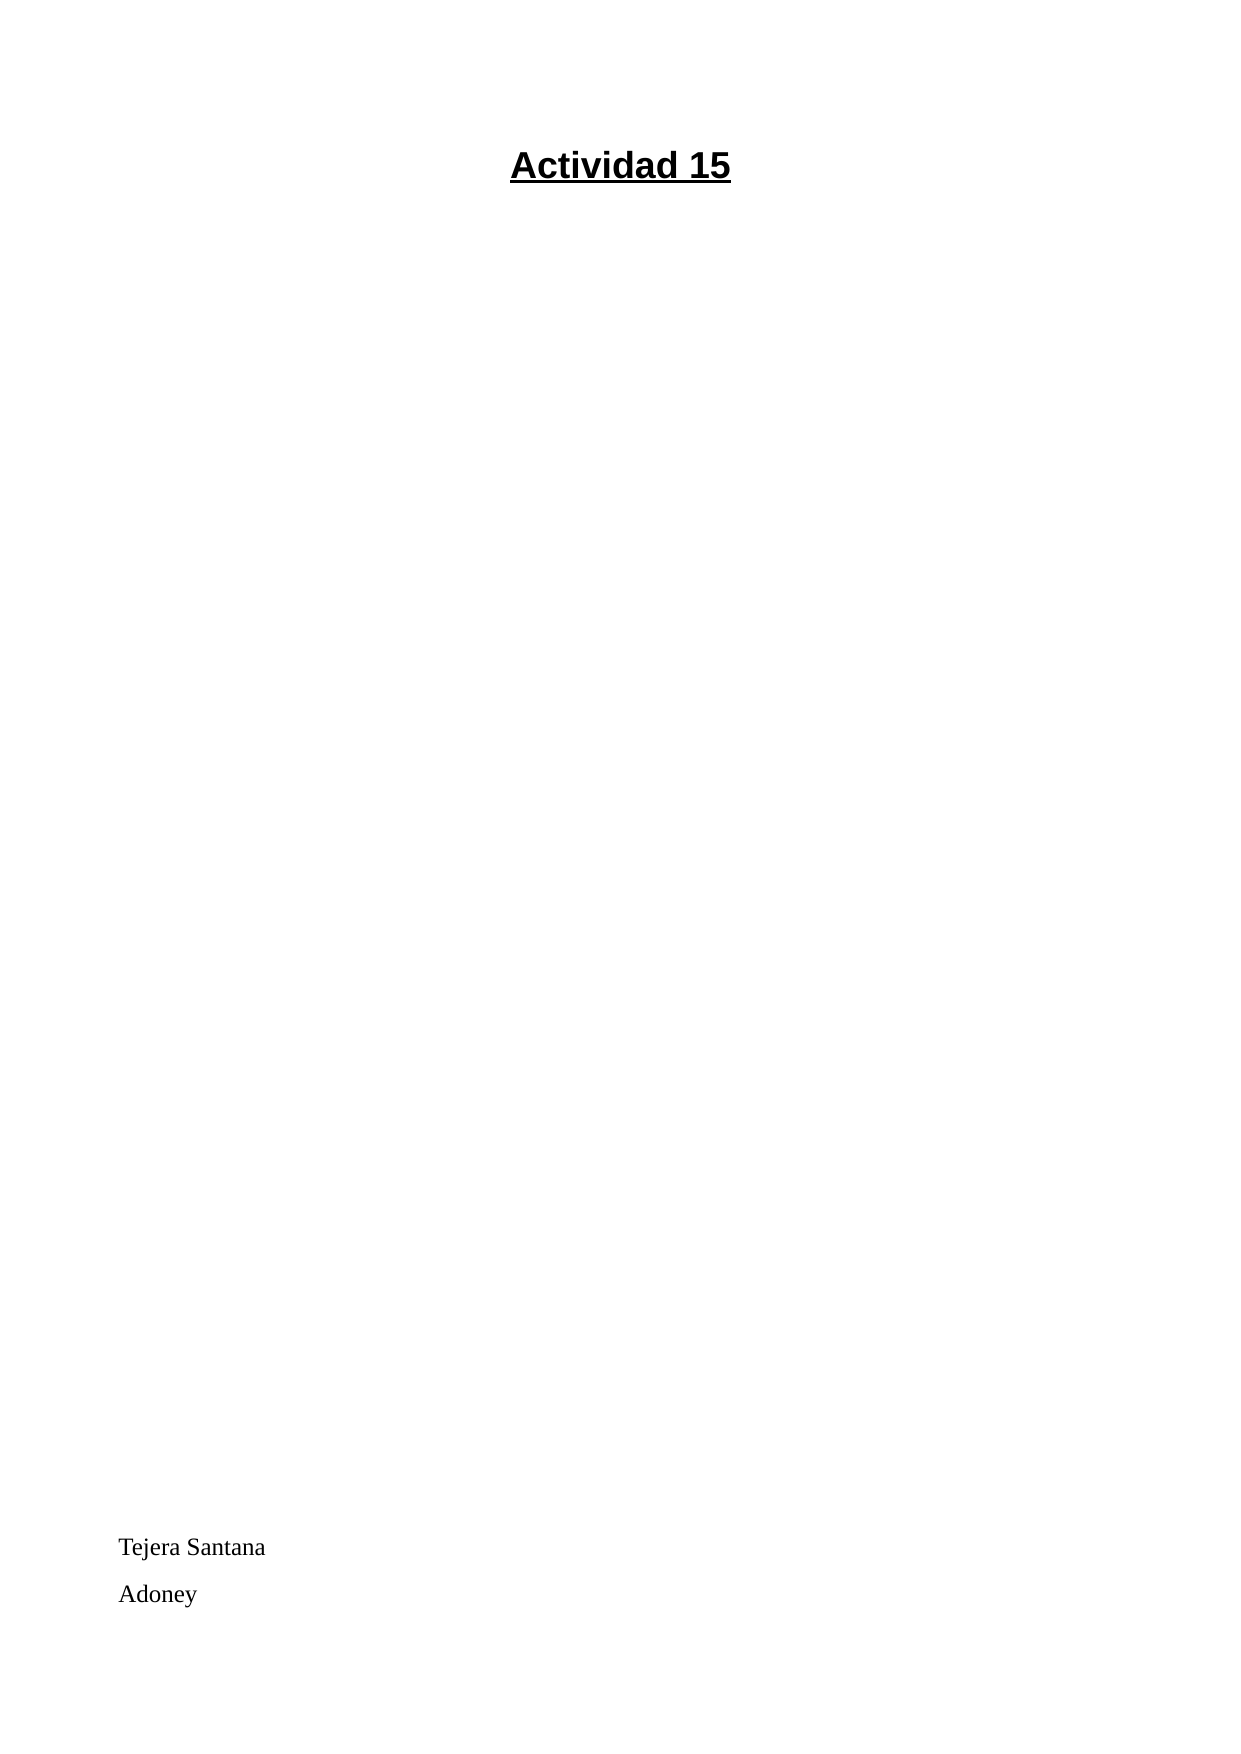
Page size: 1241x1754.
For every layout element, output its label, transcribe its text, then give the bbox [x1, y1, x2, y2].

subtitle Actividad 15 [118, 143, 1122, 186]
text Tejera Santana [118, 1532, 1122, 1560]
text Adoney [118, 1579, 1122, 1608]
